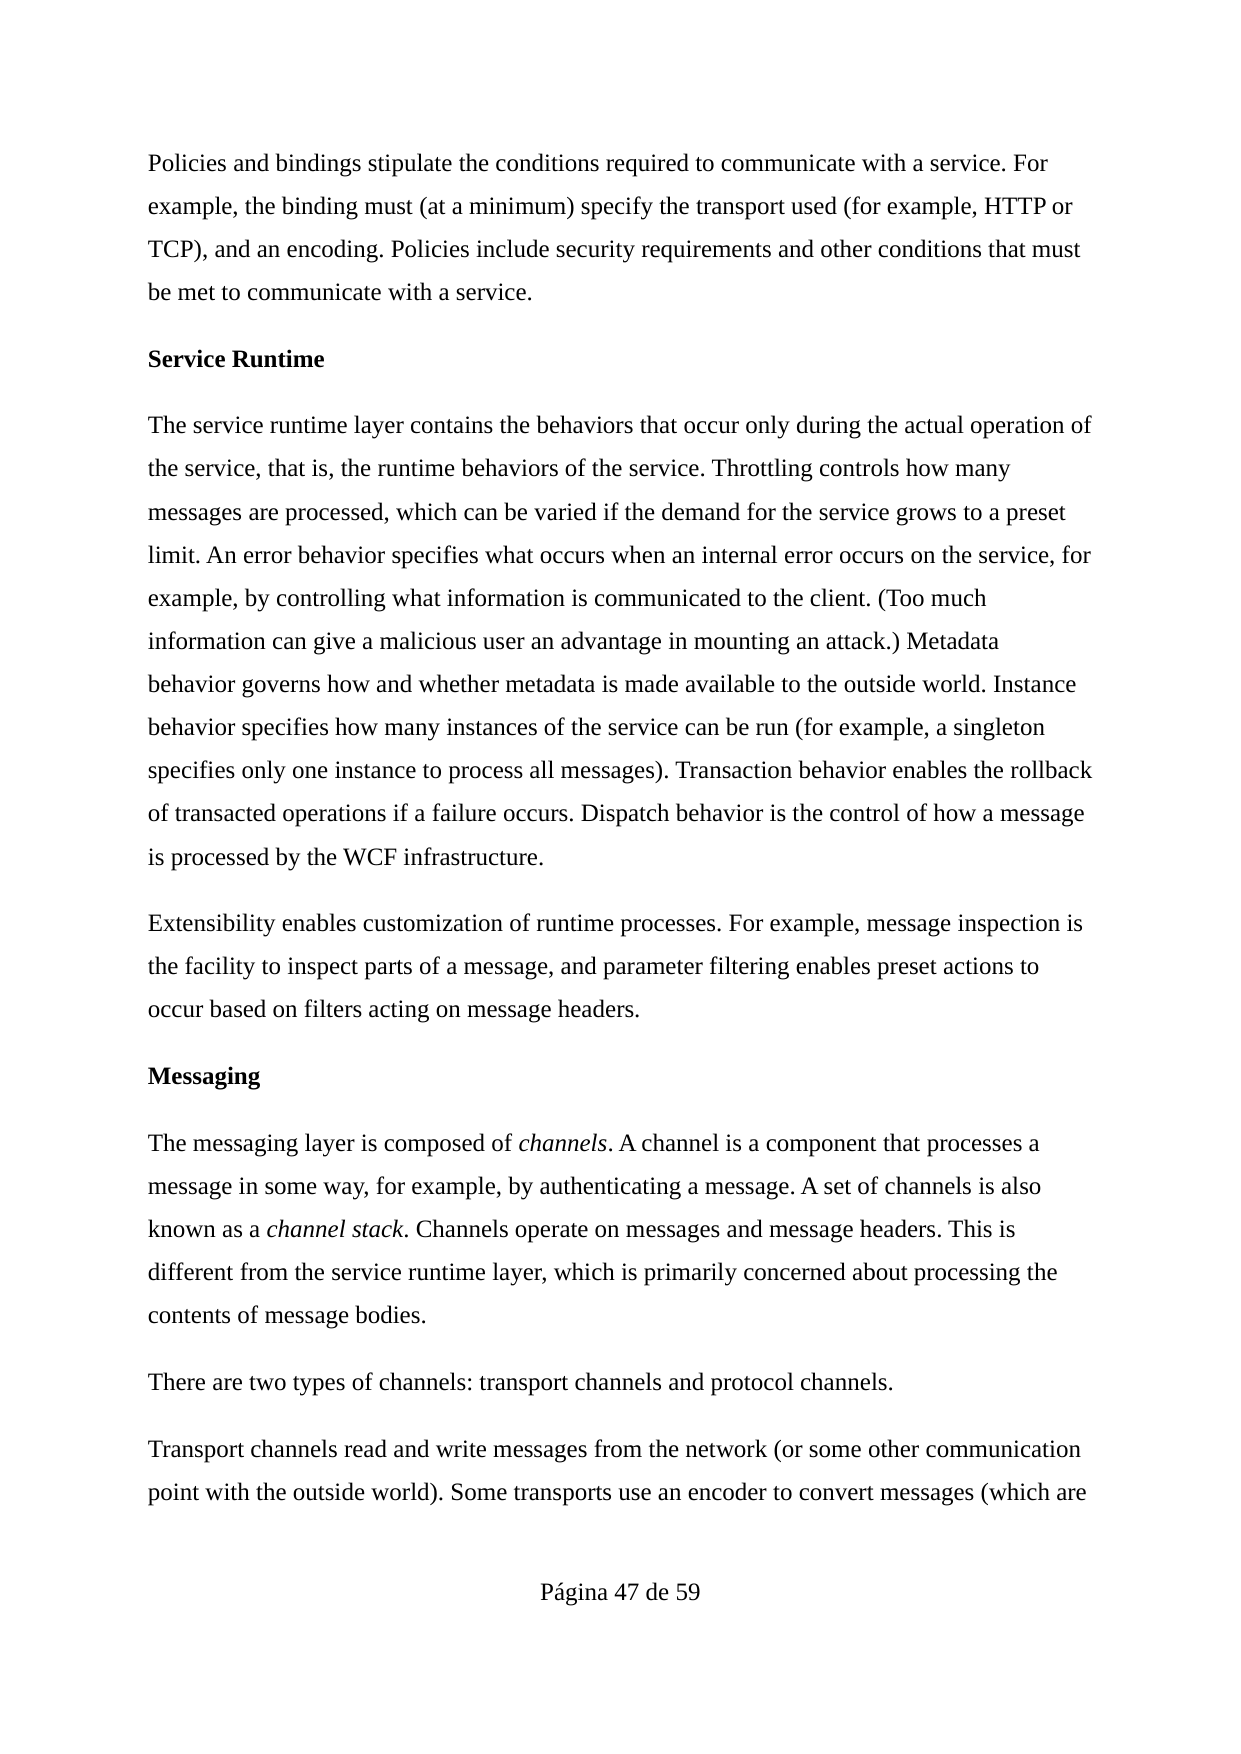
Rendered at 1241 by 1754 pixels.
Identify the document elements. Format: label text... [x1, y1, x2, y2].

text Service Runtime [148, 344, 1093, 372]
text Policies and bindings stipulate the conditions required to communicate with a service. For example, the binding must (at a minimum) specify the transport used (for example, HTTP or TCP), and an encoding. Policies include security requirements and other conditions that must be met to communicate with a service. [148, 148, 1093, 306]
text Messaging [148, 1061, 1093, 1090]
text The service runtime layer contains the behaviors that occur only during the actual operation of the service, that is, the runtime behaviors of the service. Throttling controls how many messages are processed, which can be varied if the demand for the service grows to a preset limit. An error behavior specifies what occurs when an internal error occurs on the service, for example, by controlling what information is communicated to the client. (Too much information can give a malicious user an advantage in mounting an attack.) Metadata behavior governs how and whether metadata is made available to the outside world. Instance behavior specifies how many instances of the service can be run (for example, a singleton specifies only one instance to process all messages). Transaction behavior enables the rollback of transacted operations if a failure occurs. Dispatch behavior is the control of how a message is processed by the WCF infrastructure. [148, 410, 1093, 870]
text Extensibility enables customization of runtime processes. For example, message inspection is the facility to inspect parts of a message, and parameter filtering enables preset actions to occur based on filters acting on message headers. [148, 908, 1093, 1023]
text The messaging layer is composed of channels. A channel is a component that processes a message in some way, for example, by authenticating a message. A set of channels is also known as a channel stack. Channels operate on messages and message headers. This is different from the service runtime layer, which is primarily concerned about processing the contents of message bodies. [148, 1128, 1093, 1329]
text Transport channels read and write messages from the network (or some other communication point with the outside world). Some transports use an encoder to convert messages (which are [148, 1434, 1093, 1506]
text There are two types of channels: transport channels and protocol channels. [148, 1367, 1093, 1396]
